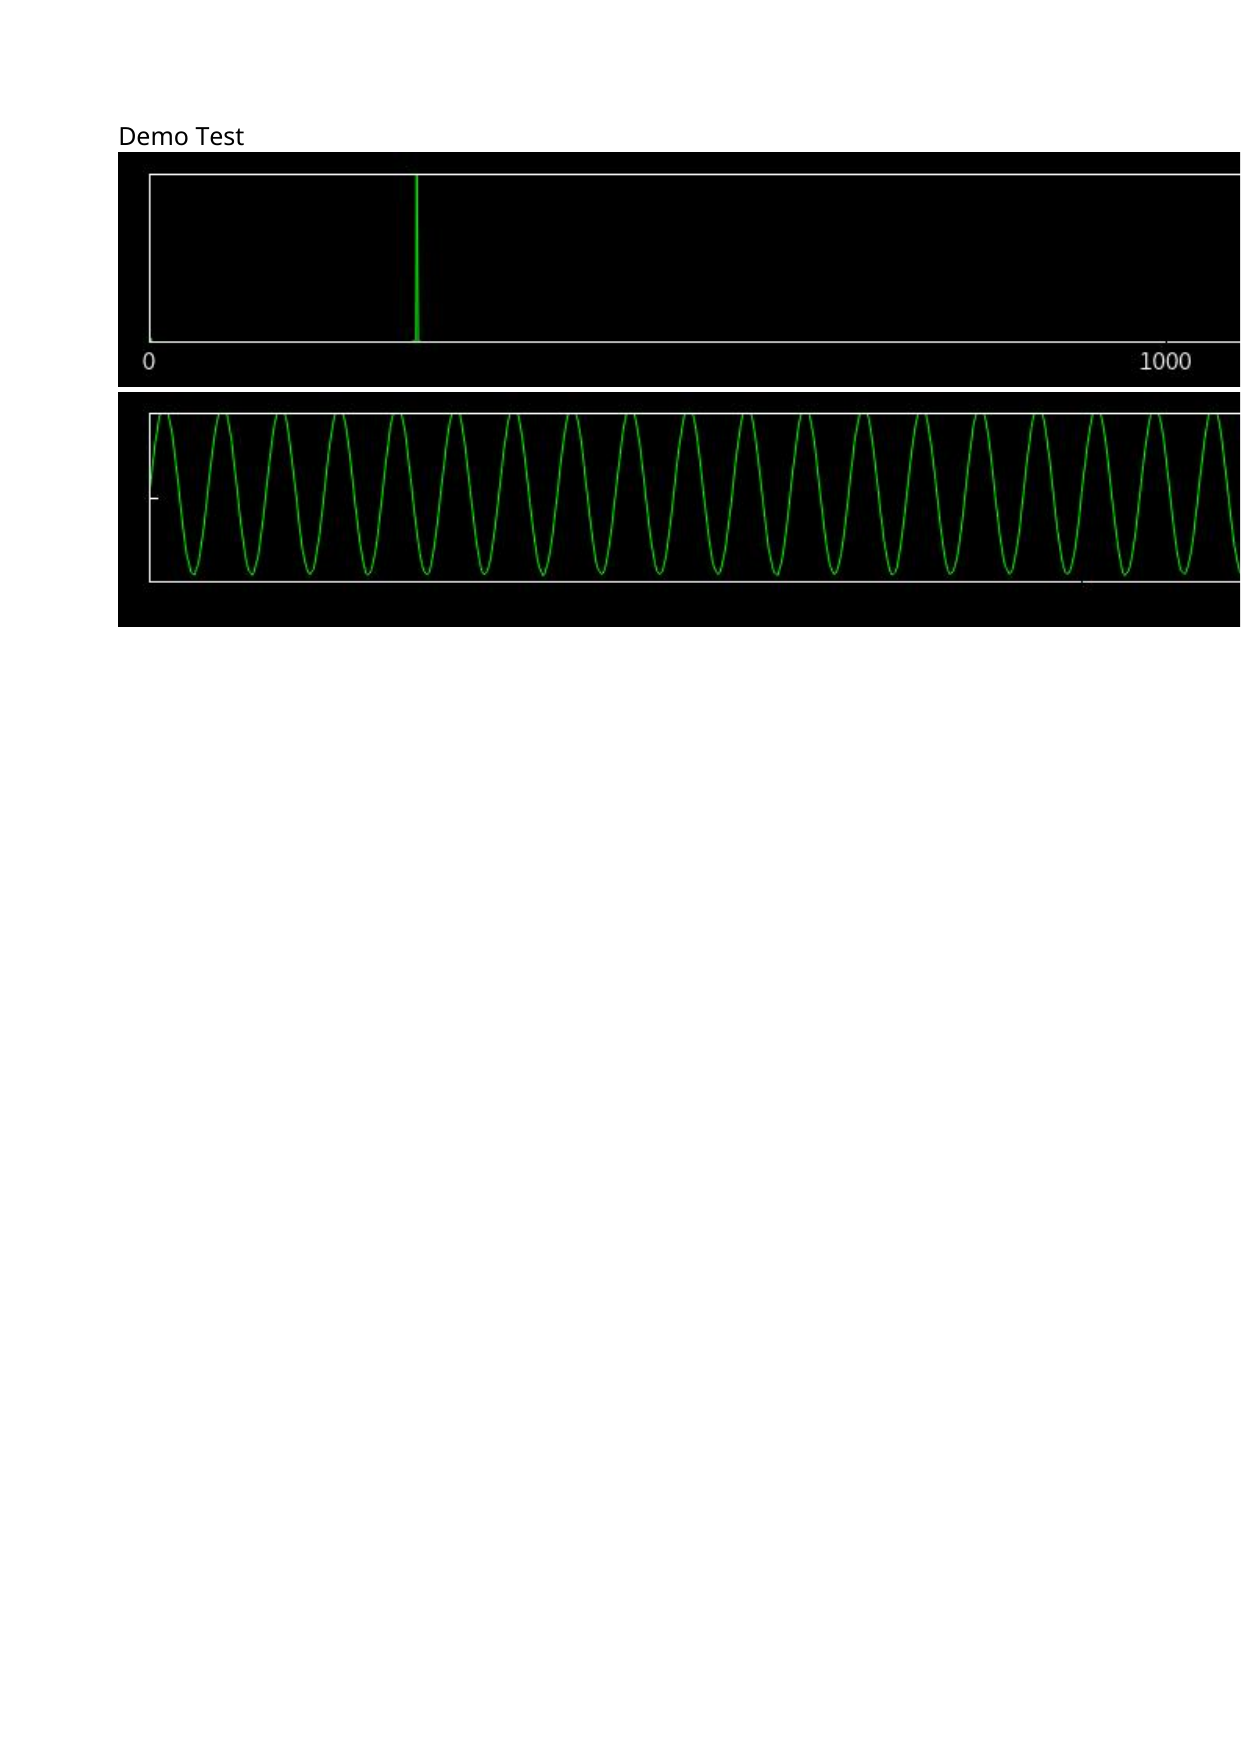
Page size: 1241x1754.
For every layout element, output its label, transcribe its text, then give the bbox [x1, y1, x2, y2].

text Demo Test [118, 118, 1122, 152]
